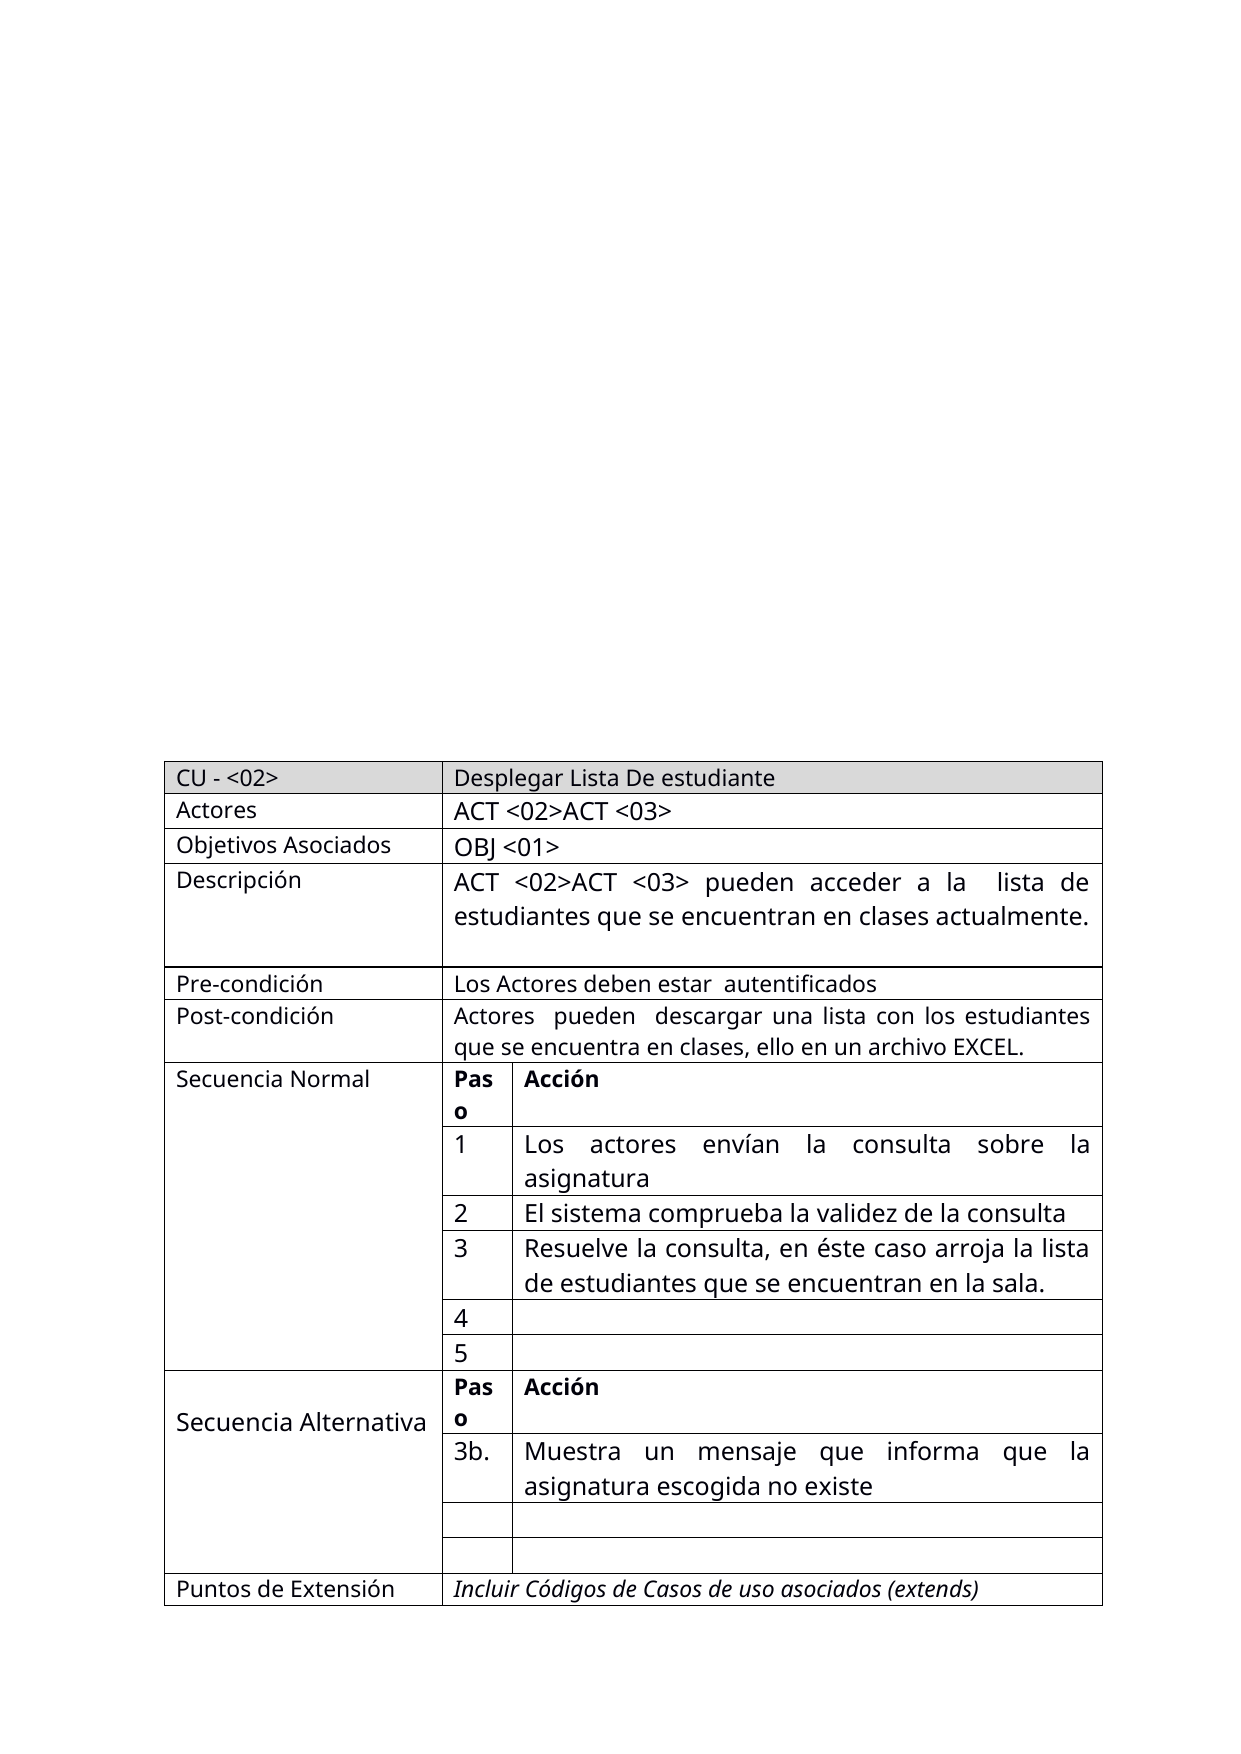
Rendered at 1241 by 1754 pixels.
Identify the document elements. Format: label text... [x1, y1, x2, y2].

table_cell OBJ <01> [443, 829, 1102, 863]
table_cell 2 [443, 1196, 512, 1230]
table_cell [513, 1503, 1102, 1537]
table_cell ACT <02>ACT <03> pueden acceder a la lista de estudiantes que se encuentran en clases actualmente. [443, 864, 1102, 966]
table_cell [443, 1538, 512, 1572]
table_header CU - <02> [165, 762, 442, 793]
table_cell El sistema comprueba la validez de la consulta [513, 1196, 1102, 1230]
table_cell 3 [443, 1231, 512, 1299]
table_cell 1 [443, 1127, 512, 1195]
table_cell Muestra un mensaje que informa que la asignatura escogida no existe [513, 1434, 1102, 1502]
table_header Desplegar Lista De estudiante [443, 762, 1102, 793]
table_cell Acción [513, 1371, 1102, 1433]
table_cell Puntos de Extensión [165, 1574, 442, 1605]
table_cell [443, 1503, 512, 1537]
table_cell Los Actores deben estar autentificados [443, 968, 1102, 999]
table_cell Incluir Códigos de Casos de uso asociados (extends) [443, 1574, 1102, 1605]
table_cell Actores [165, 794, 442, 828]
table_cell 4 [443, 1300, 512, 1334]
table_cell 5 [443, 1335, 512, 1369]
table_cell Post-condición [165, 1000, 442, 1062]
table_cell Secuencia Normal [165, 1063, 442, 1369]
table_cell [513, 1300, 1102, 1334]
table_cell Secuencia Alternativa [165, 1371, 442, 1572]
table_cell Paso [443, 1371, 512, 1433]
table_cell [513, 1335, 1102, 1369]
table_cell 3b. [443, 1434, 512, 1502]
table_cell ACT <02>ACT <03> [443, 794, 1102, 828]
table_cell Objetivos Asociados [165, 829, 442, 863]
table_cell Pre-condición [165, 968, 442, 999]
table_cell [513, 1538, 1102, 1572]
table_cell Actores pueden descargar una lista con los estudiantes que se encuentra en clases, ello en un archivo EXCEL. [443, 1000, 1102, 1062]
table_cell Descripción [165, 864, 442, 966]
table_cell Los actores envían la consulta sobre la asignatura [513, 1127, 1102, 1195]
table_cell Acción [513, 1063, 1102, 1126]
table_cell Paso [443, 1063, 512, 1126]
table_cell Resuelve la consulta, en éste caso arroja la lista de estudiantes que se encuentran en la sala. [513, 1231, 1102, 1299]
